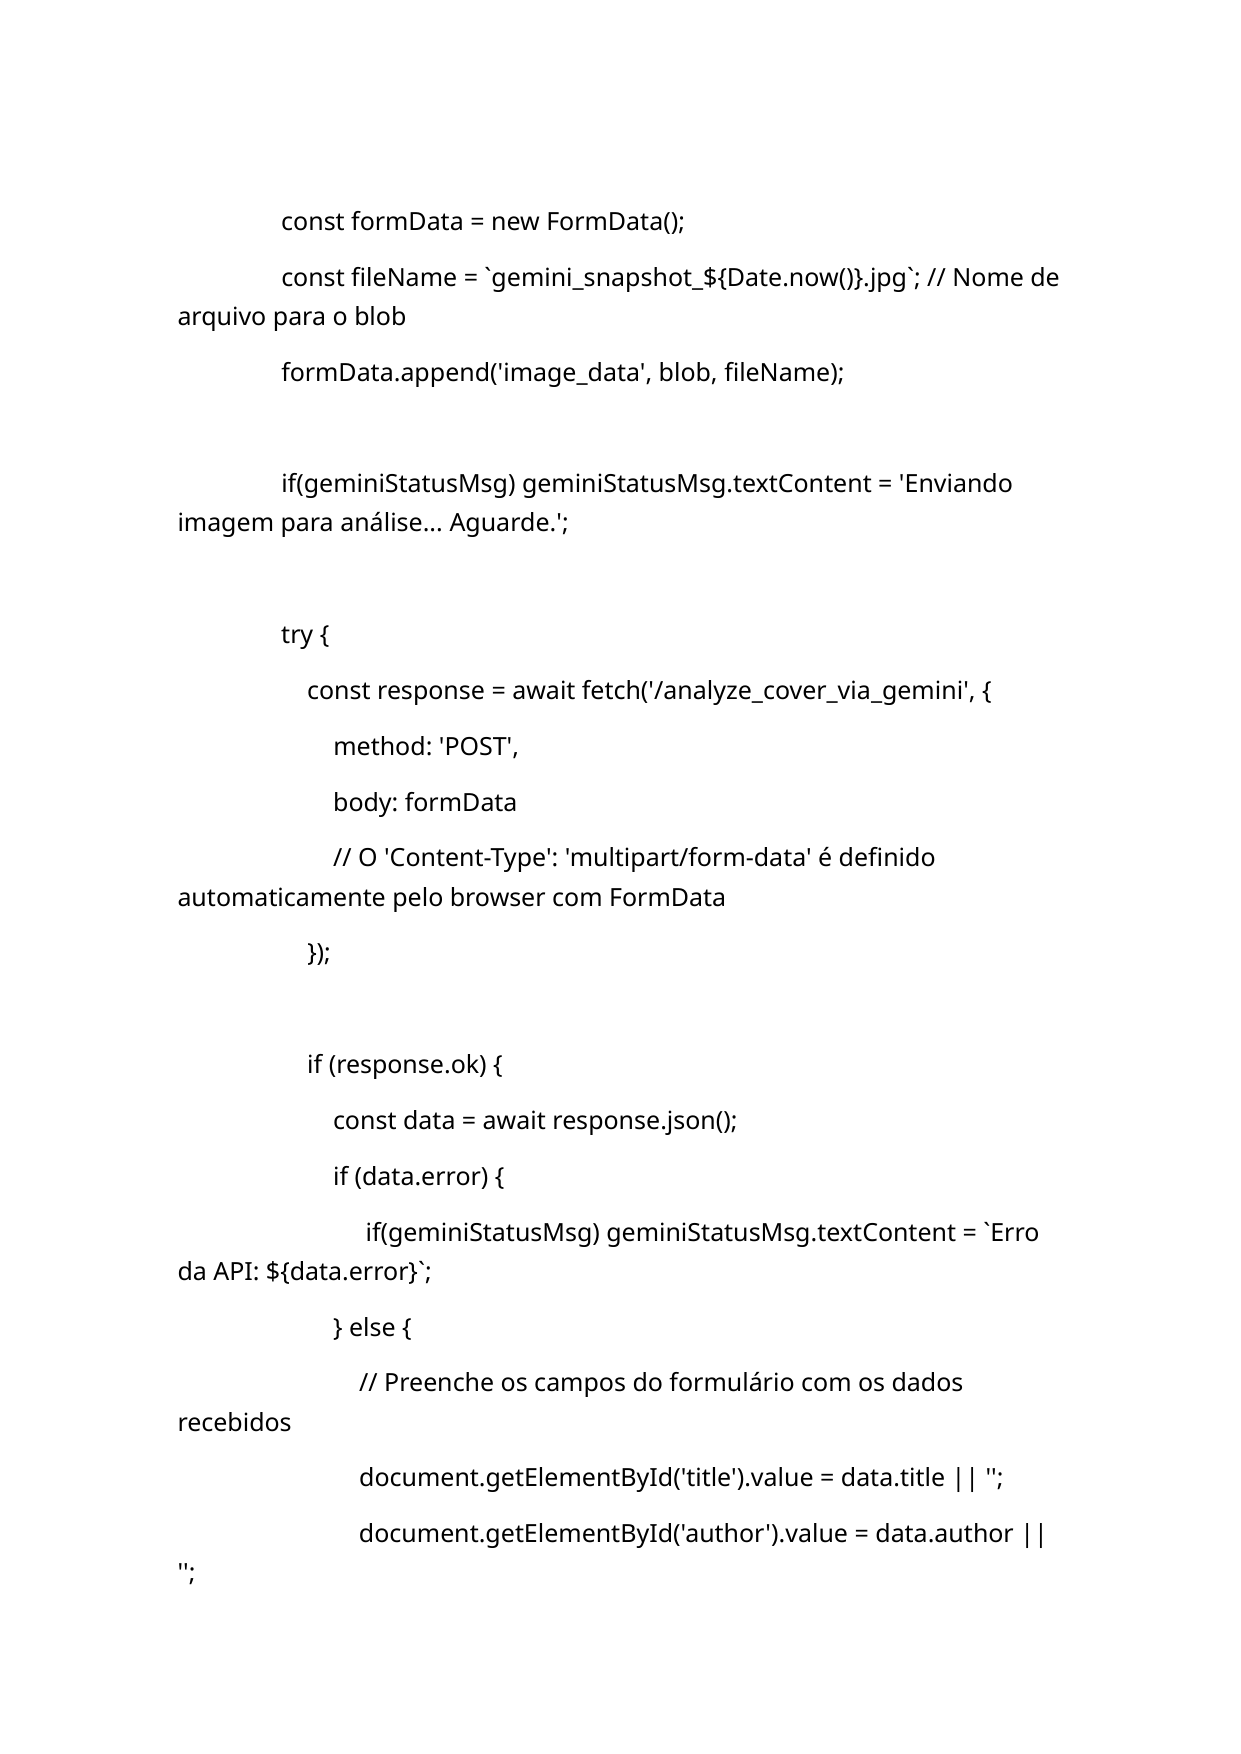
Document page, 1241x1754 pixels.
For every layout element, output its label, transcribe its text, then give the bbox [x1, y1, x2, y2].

text try { [177, 617, 1063, 651]
text // Preenche os campos do formulário com os dados recebidos [177, 1365, 1063, 1438]
text document.getElementById('title').value = data.title || ''; [177, 1460, 1063, 1494]
text body: formData [177, 784, 1063, 818]
text const formData = new FormData(); [177, 203, 1063, 237]
text if (response.ok) { [177, 1047, 1063, 1081]
text // O 'Content-Type': 'multipart/form-data' é definido automaticamente pelo browser com FormData [177, 840, 1063, 913]
text if(geminiStatusMsg) geminiStatusMsg.textContent = `Erro da API: ${data.error}`; [177, 1214, 1063, 1287]
text } else { [177, 1309, 1063, 1343]
text document.getElementById('author').value = data.author || ''; [177, 1516, 1063, 1589]
text const data = await response.json(); [177, 1103, 1063, 1137]
text }); [177, 935, 1063, 969]
text const response = await fetch('/analyze_cover_via_gemini', { [177, 673, 1063, 707]
text formData.append('image_data', blob, fileName); [177, 354, 1063, 388]
text method: 'POST', [177, 728, 1063, 762]
text if (data.error) { [177, 1158, 1063, 1192]
text const fileName = `gemini_snapshot_${Date.now()}.jpg`; // Nome de arquivo para o blob [177, 259, 1063, 332]
text if(geminiStatusMsg) geminiStatusMsg.textContent = 'Enviando imagem para análise... Aguarde.'; [177, 466, 1063, 539]
